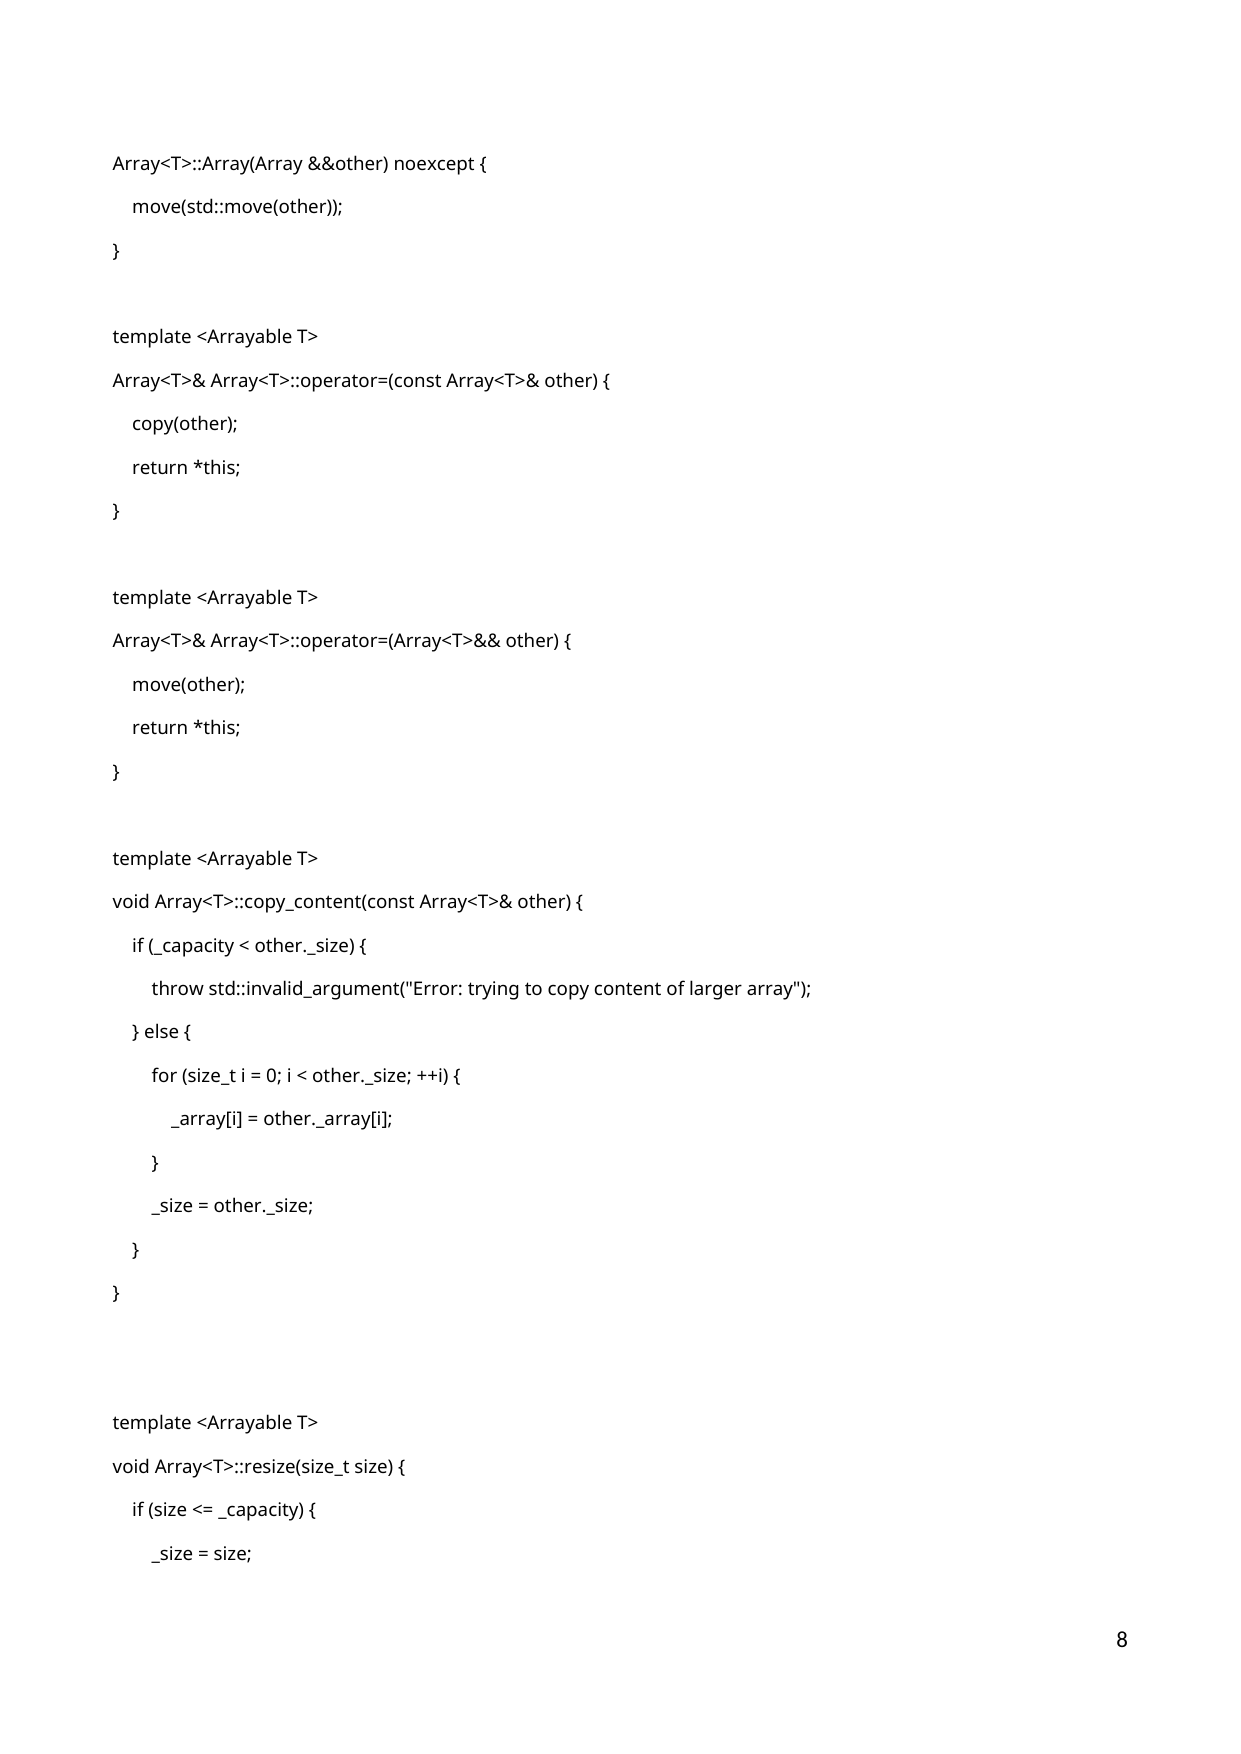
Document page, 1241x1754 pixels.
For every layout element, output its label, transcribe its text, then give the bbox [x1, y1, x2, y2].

text Array<T>& Array<T>::operator=(const Array<T>& other) { [112, 367, 1128, 393]
text void Array<T>::copy_content(const Array<T>& other) { [112, 888, 1128, 914]
text move(other); [112, 671, 1128, 697]
text } [112, 1149, 1128, 1174]
text if (size <= _capacity) { [112, 1497, 1128, 1522]
text } [112, 497, 1128, 523]
text _size = other._size; [112, 1192, 1128, 1218]
text } [112, 1236, 1128, 1261]
text if (_capacity < other._size) { [112, 932, 1128, 957]
text throw std::invalid_argument("Error: trying to copy content of larger array"); [112, 975, 1128, 1001]
text _size = size; [112, 1540, 1128, 1566]
text template <Arrayable T> [112, 584, 1128, 610]
text move(std::move(other)); [112, 193, 1128, 219]
text } [112, 1279, 1128, 1305]
text _array[i] = other._array[i]; [112, 1106, 1128, 1131]
text return *this; [112, 715, 1128, 740]
text void Array<T>::resize(size_t size) { [112, 1453, 1128, 1479]
text } [112, 758, 1128, 784]
text template <Arrayable T> [112, 845, 1128, 871]
text for (size_t i = 0; i < other._size; ++i) { [112, 1062, 1128, 1088]
text } [112, 237, 1128, 262]
text copy(other); [112, 411, 1128, 436]
text return *this; [112, 454, 1128, 479]
text Array<T>& Array<T>::operator=(Array<T>&& other) { [112, 628, 1128, 653]
text } else { [112, 1019, 1128, 1044]
text template <Arrayable T> [112, 324, 1128, 349]
text template <Arrayable T> [112, 1410, 1128, 1435]
text Array<T>::Array(Array &&other) noexcept { [112, 150, 1128, 176]
